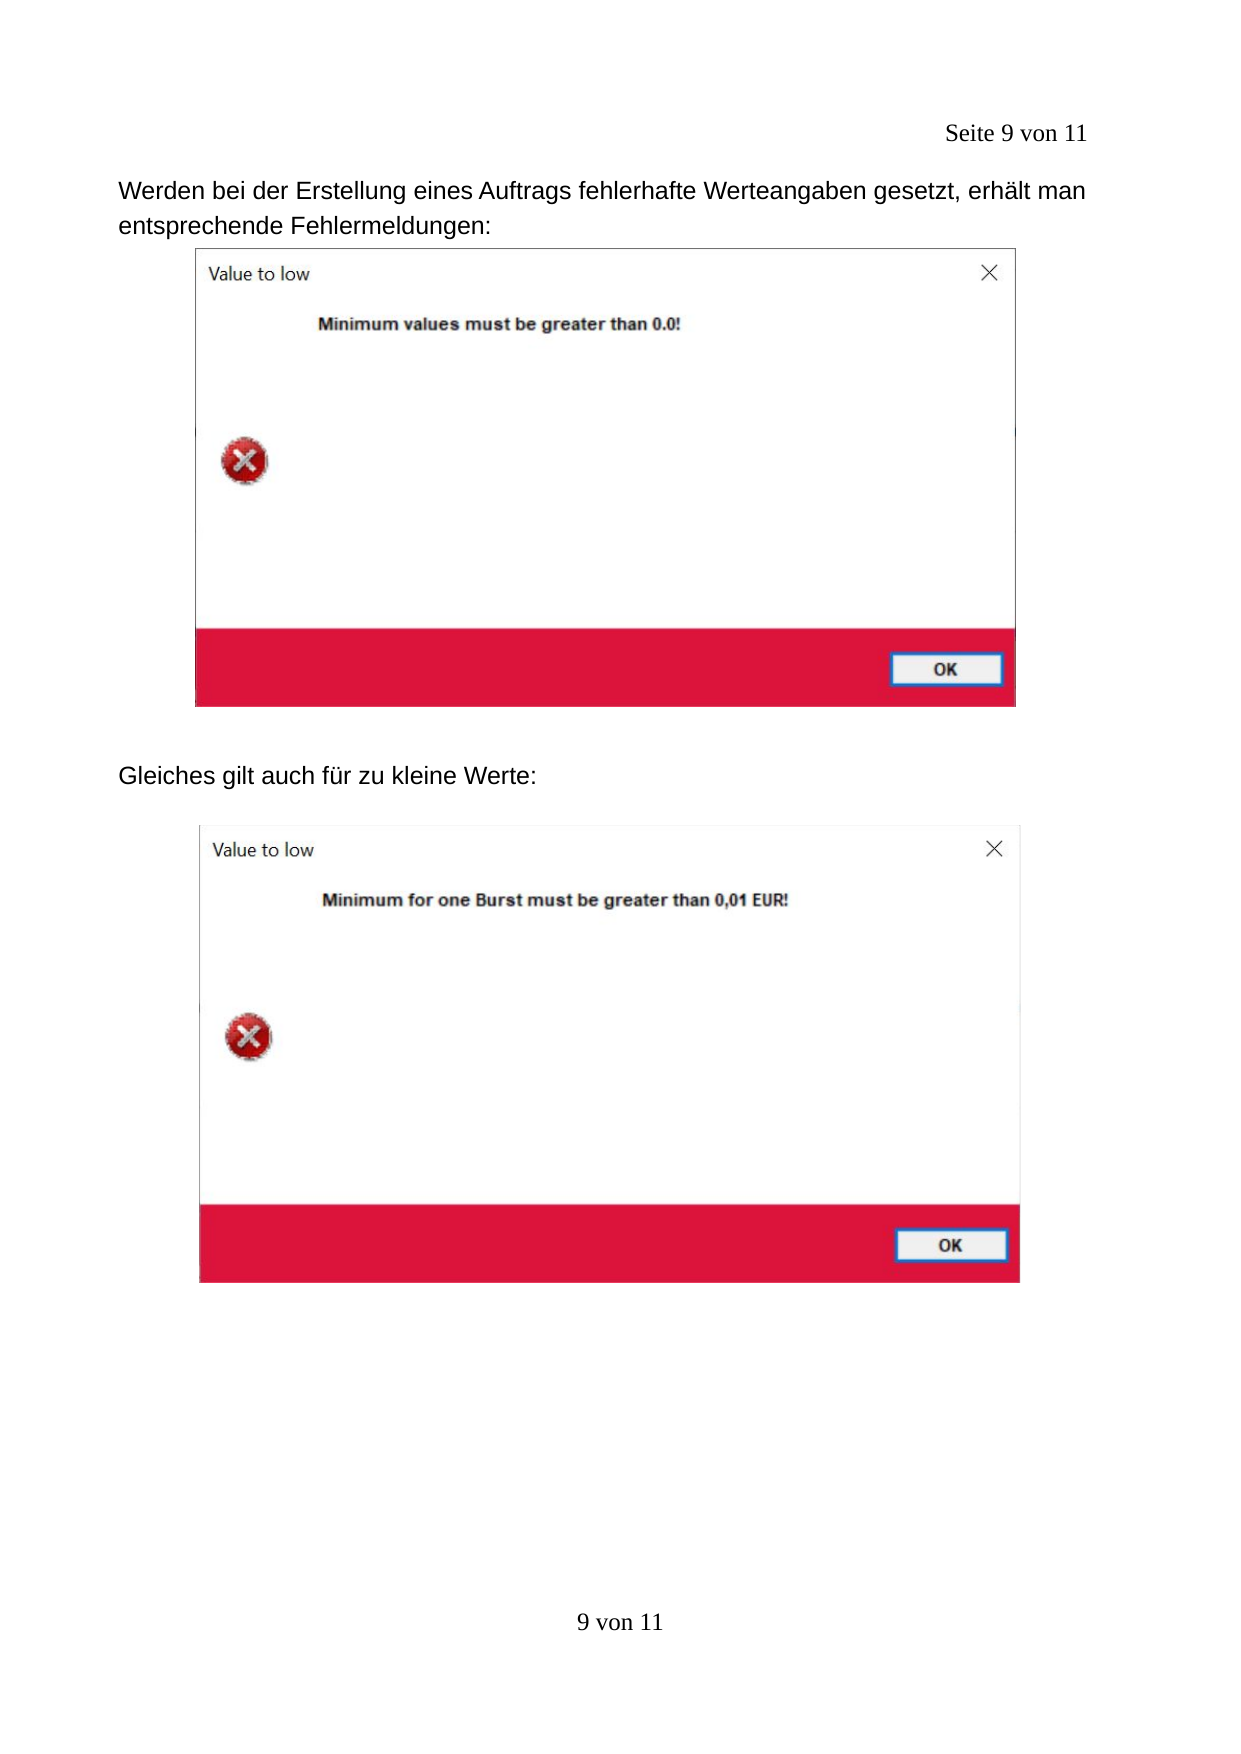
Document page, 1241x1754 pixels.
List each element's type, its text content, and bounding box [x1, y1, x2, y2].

picture [199, 825, 1020, 1283]
text Gleiches gilt auch für zu kleine Werte: [118, 761, 1122, 790]
picture [195, 248, 1016, 707]
text Werden bei der Erstellung eines Auftrags fehlerhafte Werteangaben gesetzt, erhält man entsprechende Fehlermeldungen: [118, 176, 1122, 239]
